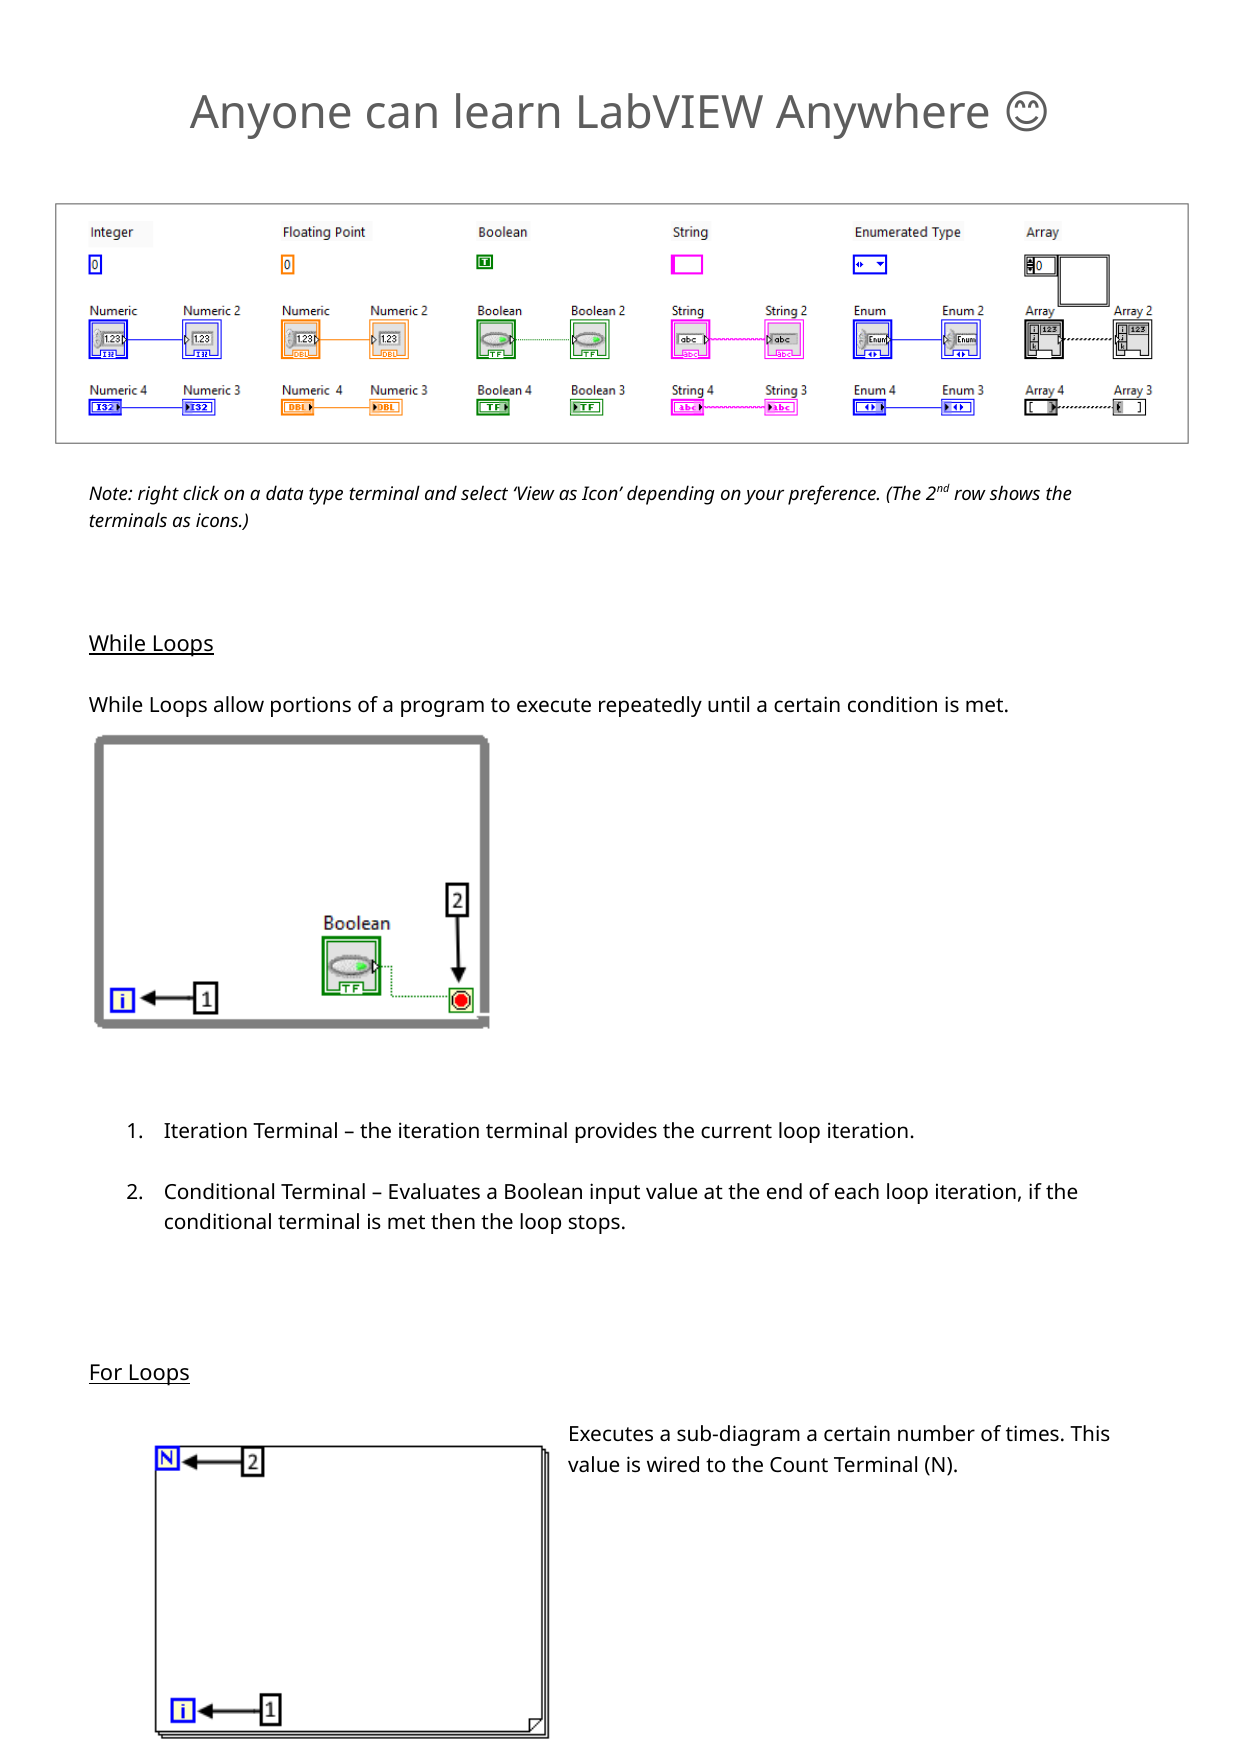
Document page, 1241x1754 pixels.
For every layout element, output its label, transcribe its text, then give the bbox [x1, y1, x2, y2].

list Executes a sub-diagram a certain number of times. This value is wired to the Count Terminal (N). [88, 1419, 1152, 1478]
picture [138, 1424, 568, 1754]
list While Loops [88, 628, 1152, 658]
list While Loops allow portions of a program to execute repeatedly until a certain condition is met. [88, 690, 1152, 718]
list Conditional Terminal – Evaluates a Boolean input value at the end of each loop iteration, if the conditional terminal is met then the loop stops. [126, 1177, 1152, 1236]
picture [91, 732, 493, 1031]
list For Loops [88, 1357, 1152, 1387]
picture [48, 195, 1197, 449]
list Note: right click on a data type terminal and select ‘View as Icon’ depending on your preference. (The 2nd row shows the terminals as icons.) [88, 481, 1152, 533]
list Iteration Terminal – the iteration terminal provides the current loop iteration. [126, 1116, 1152, 1144]
